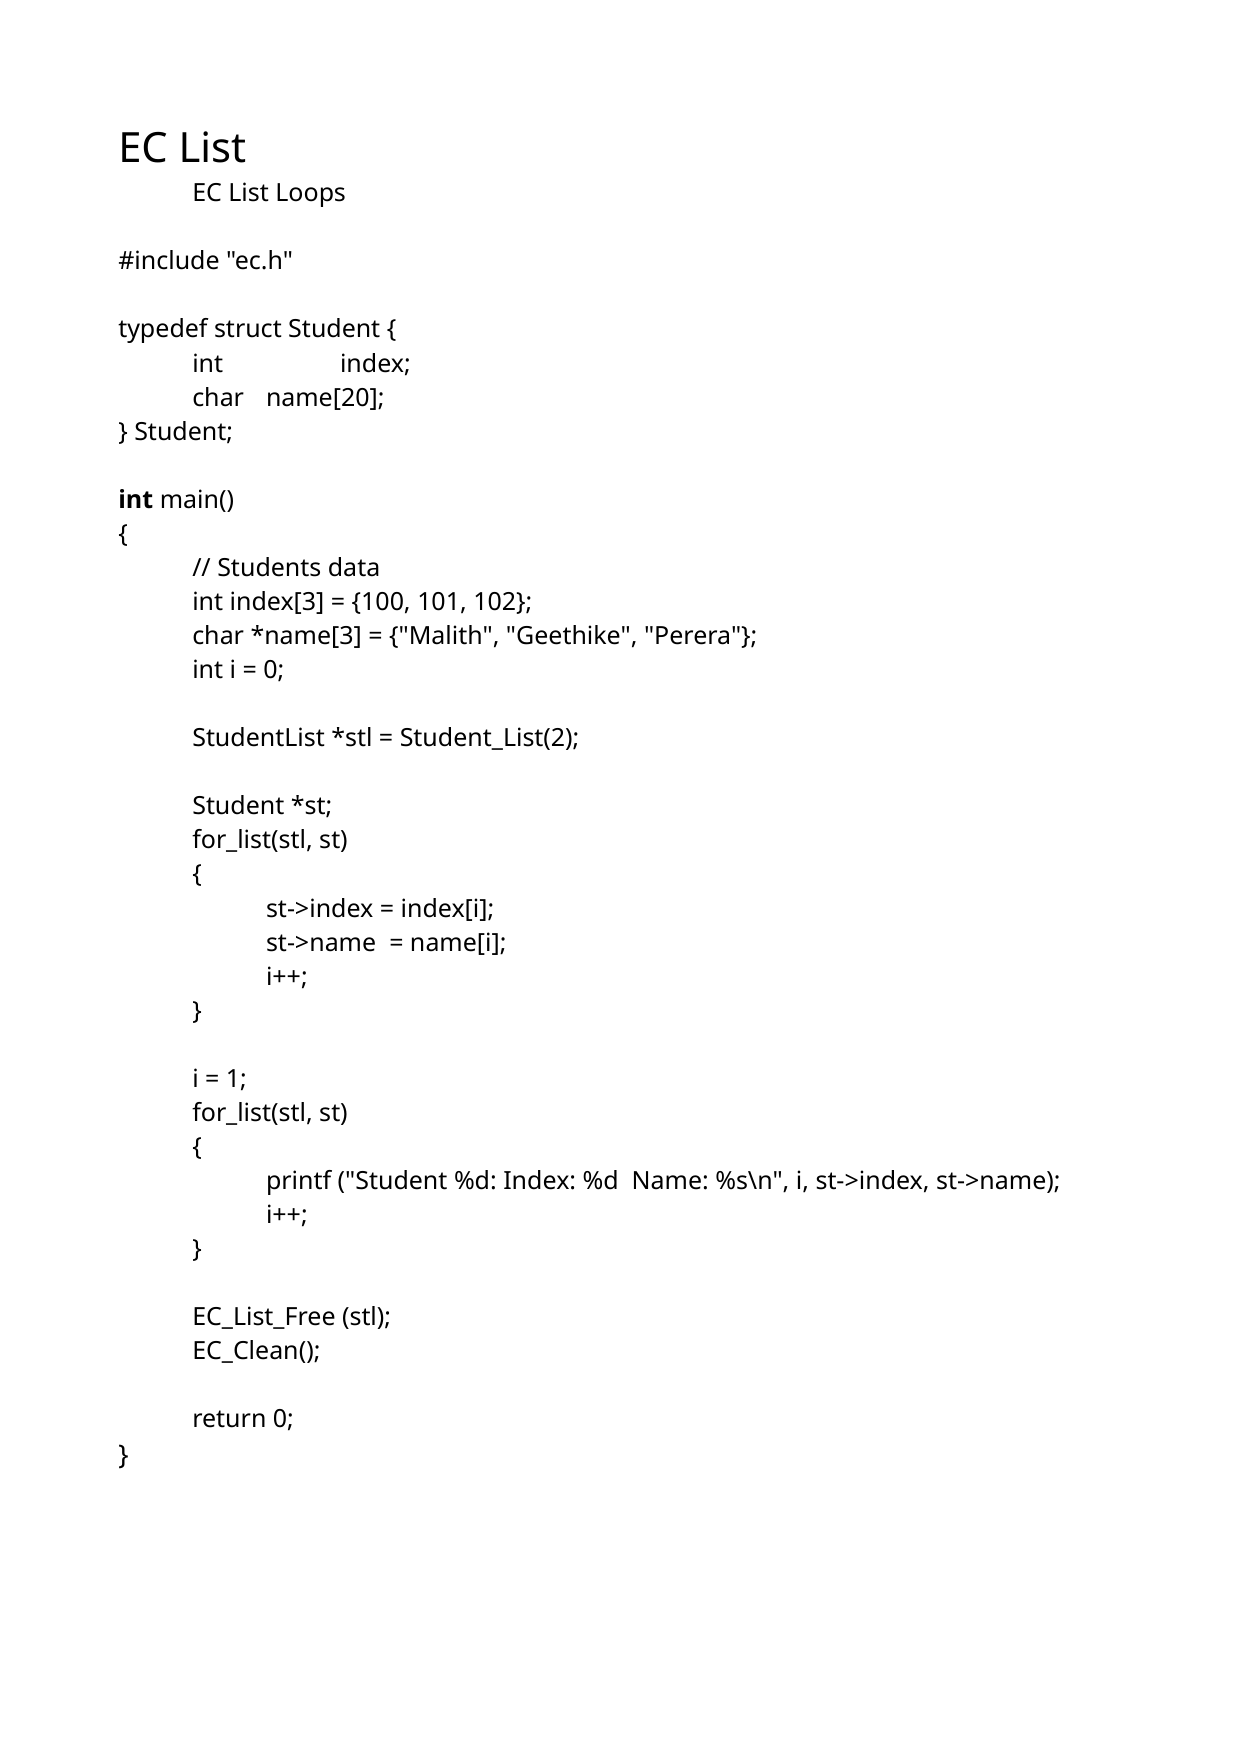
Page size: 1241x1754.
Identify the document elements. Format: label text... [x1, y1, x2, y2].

text return 0; [118, 1401, 1122, 1435]
text { [118, 1129, 1122, 1163]
text { [118, 516, 1122, 549]
text EC_Clean(); [118, 1333, 1122, 1367]
text } [118, 1231, 1122, 1265]
text typedef struct Student { [118, 311, 1122, 345]
text for_list(stl, st) [118, 1094, 1122, 1129]
text int main() [118, 481, 1122, 516]
text EC List [118, 118, 1122, 175]
text i++; [118, 958, 1122, 992]
text } [118, 992, 1122, 1026]
text st->index = index[i]; [118, 890, 1122, 924]
text st->name = name[i]; [118, 924, 1122, 958]
text EC_List_Free (stl); [118, 1299, 1122, 1333]
text // Students data [118, 549, 1122, 584]
text i++; [118, 1197, 1122, 1231]
text for_list(stl, st) [118, 822, 1122, 856]
text EC List Loops [118, 175, 1122, 209]
text StudentList *stl = Student_List(2); [118, 720, 1122, 754]
text Student *st; [118, 788, 1122, 822]
text i = 1; [118, 1061, 1122, 1094]
text } Student; [118, 413, 1122, 447]
text char name[20]; [118, 379, 1122, 413]
text printf ("Student %d: Index: %d Name: %s\n", i, st->index, st->name); [118, 1163, 1122, 1197]
text } [118, 1435, 1122, 1472]
text int index[3] = {100, 101, 102}; [118, 584, 1122, 618]
text int i = 0; [118, 652, 1122, 686]
text { [118, 856, 1122, 890]
text int index; [118, 345, 1122, 379]
text #include "ec.h" [118, 243, 1122, 277]
text char *name[3] = {"Malith", "Geethike", "Perera"}; [118, 618, 1122, 652]
